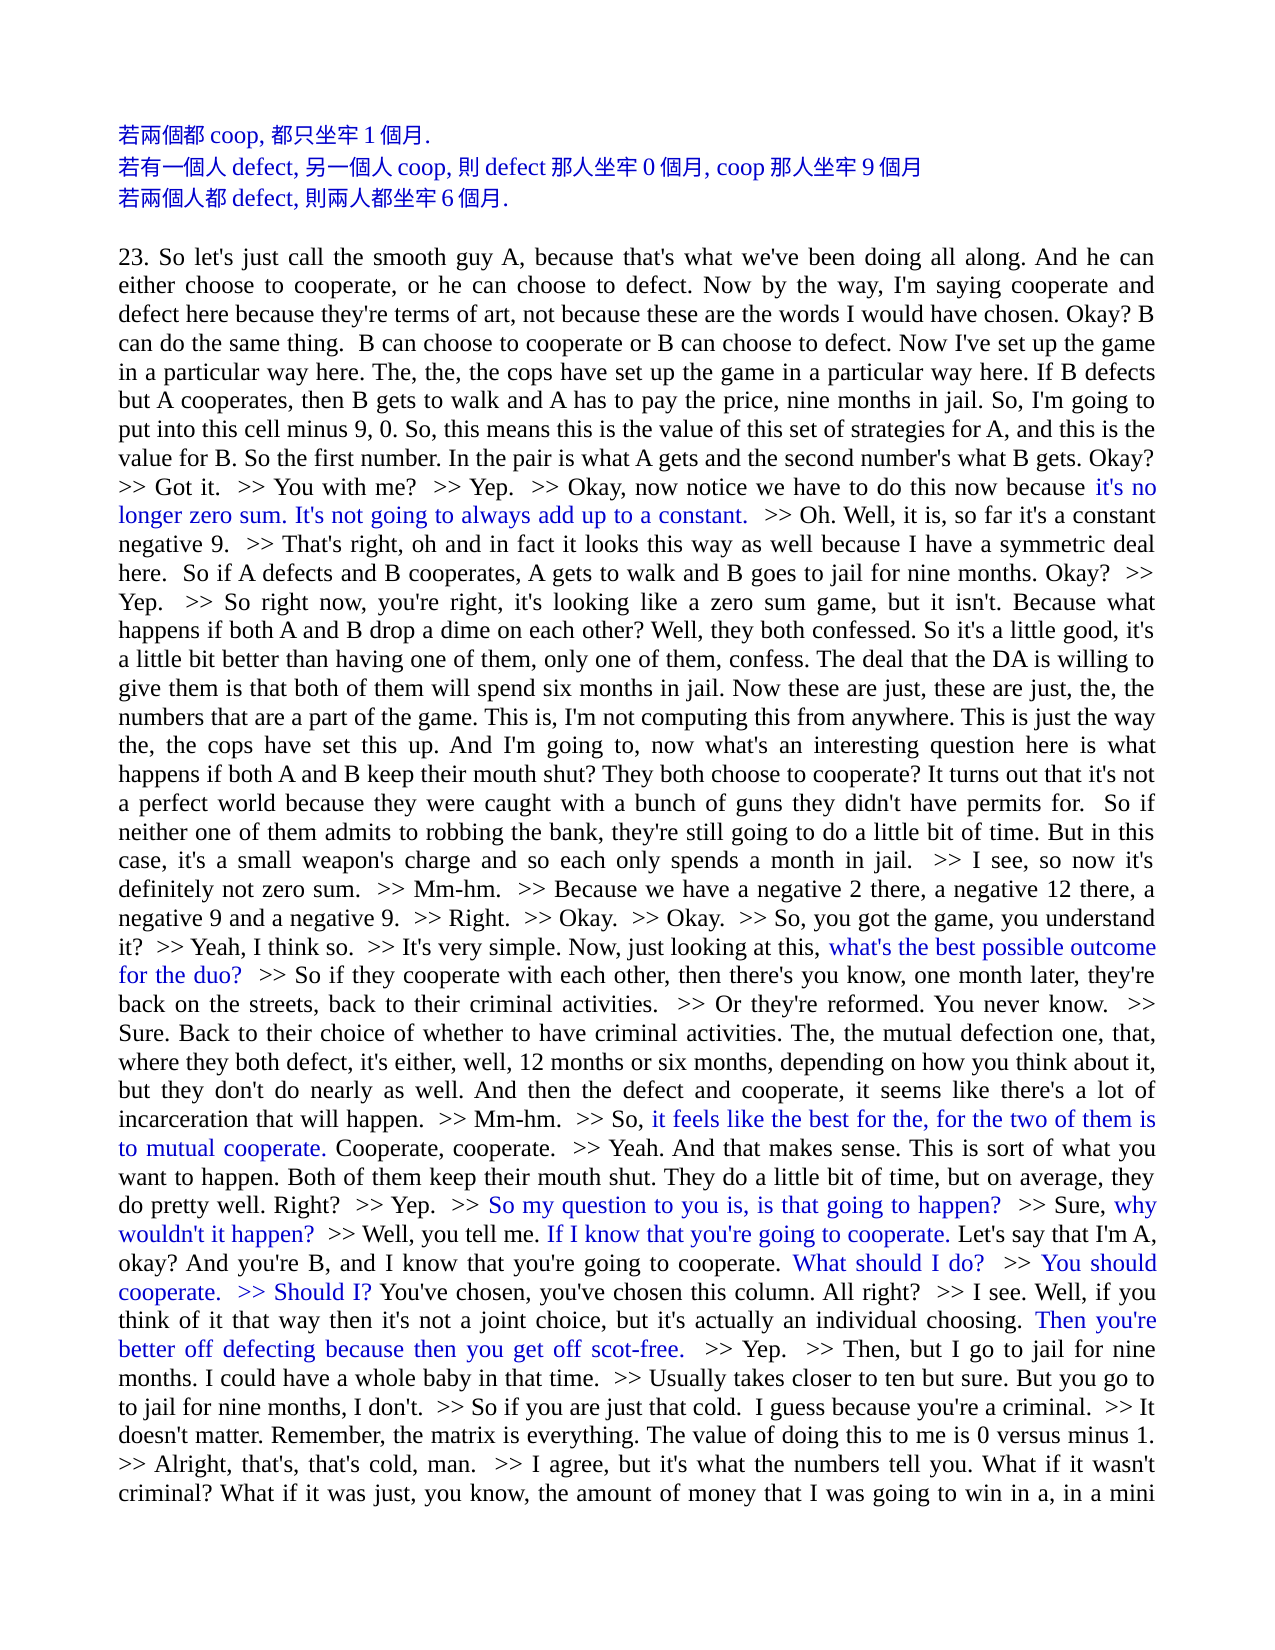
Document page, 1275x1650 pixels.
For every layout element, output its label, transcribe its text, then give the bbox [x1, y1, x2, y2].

text 若兩個都coop, 都只坐牢1個月. [118, 118, 1157, 150]
text 若有一個人defect, 另一個人coop, 則defect那人坐牢0個月, coop那人坐牢9個月 [118, 150, 1157, 181]
text 若兩個人都defect, 則兩人都坐牢6個月. [118, 181, 1157, 213]
text 23. So let's just call the smooth guy A, because that's what we've been doing all along. And he can either choose to cooperate, or he can choose to defect. Now by the way, I'm saying cooperate and defect here because they're terms of art, not because these are the words I would have chosen. Okay? B can do the same thing. B can choose to cooperate or B can choose to defect. Now I've set up the game in a particular way here. The, the, the cops have set up the game in a particular way here. If B defects but A cooperates, then B gets to walk and A has to pay the price, nine months in jail. So, I'm going to put into this cell minus 9, 0. So, this means this is the value of this set of strategies for A, and this is the value for B. So the first number. In the pair is what A gets and the second number's what B gets. Okay? >> Got it. >> You with me? >> Yep. >> Okay, now notice we have to do this now because it's no longer zero sum. It's not going to always add up to a constant. >> Oh. Well, it is, so far it's a constant negative 9. >> That's right, oh and in fact it looks this way as well because I have a symmetric deal here. So if A defects and B cooperates, A gets to walk and B goes to jail for nine months. Okay? >> Yep. >> So right now, you're right, it's looking like a zero sum game, but it isn't. Because what happens if both A and B drop a dime on each other? Well, they both confessed. So it's a little good, it's a little bit better than having one of them, only one of them, confess. The deal that the DA is willing to give them is that both of them will spend six months in jail. Now these are just, these are just, the, the numbers that are a part of the game. This is, I'm not computing this from anywhere. This is just the way the, the cops have set this up. And I'm going to, now what's an interesting question here is what happens if both A and B keep their mouth shut? They both choose to cooperate? It turns out that it's not a perfect world because they were caught with a bunch of guns they didn't have permits for. So if neither one of them admits to robbing the bank, they're still going to do a little bit of time. But in this case, it's a small weapon's charge and so each only spends a month in jail. >> I see, so now it's definitely not zero sum. >> Mm-hm. >> Because we have a negative 2 there, a negative 12 there, a negative 9 and a negative 9. >> Right. >> Okay. >> Okay. >> So, you got the game, you understand it? >> Yeah, I think so. >> It's very simple. Now, just looking at this, what's the best possible outcome for the duo? >> So if they cooperate with each other, then there's you know, one month later, they're back on the streets, back to their criminal activities. >> Or they're reformed. You never know. >> Sure. Back to their choice of whether to have criminal activities. The, the mutual defection one, that, where they both defect, it's either, well, 12 months or six months, depending on how you think about it, but they don't do nearly as well. And then the defect and cooperate, it seems like there's a lot of incarceration that will happen. >> Mm-hm. >> So, it feels like the best for the, for the two of them is to mutual cooperate. Cooperate, cooperate. >> Yeah. And that makes sense. This is sort of what you want to happen. Both of them keep their mouth shut. They do a little bit of time, but on average, they do pretty well. Right? >> Yep. >> So my question to you is, is that going to happen? >> Sure, why wouldn't it happen? >> Well, you tell me. If I know that you're going to cooperate. Let's say that I'm A, okay? And you're B, and I know that you're going to cooperate. What should I do? >> You should cooperate. >> Should I? You've chosen, you've chosen this column. All right? >> I see. Well, if you think of it that way then it's not a joint choice, but it's actually an individual choosing. Then you're better off defecting because then you get off scot-free. >> Yep. >> Then, but I go to jail for nine months. I could have a whole baby in that time. >> Usually takes closer to ten but sure. But you go to to jail for nine months, I don't. >> So if you are just that cold. I guess because you're a criminal. >> It doesn't matter. Remember, the matrix is everything. The value of doing this to me is 0 versus minus 1. >> Alright, that's, that's cold, man. >> I agree, but it's what the numbers tell you. What if it wasn't criminal? What if it was just, you know, the amount of money that I was going to win in a, in a mini [118, 242, 1157, 1507]
